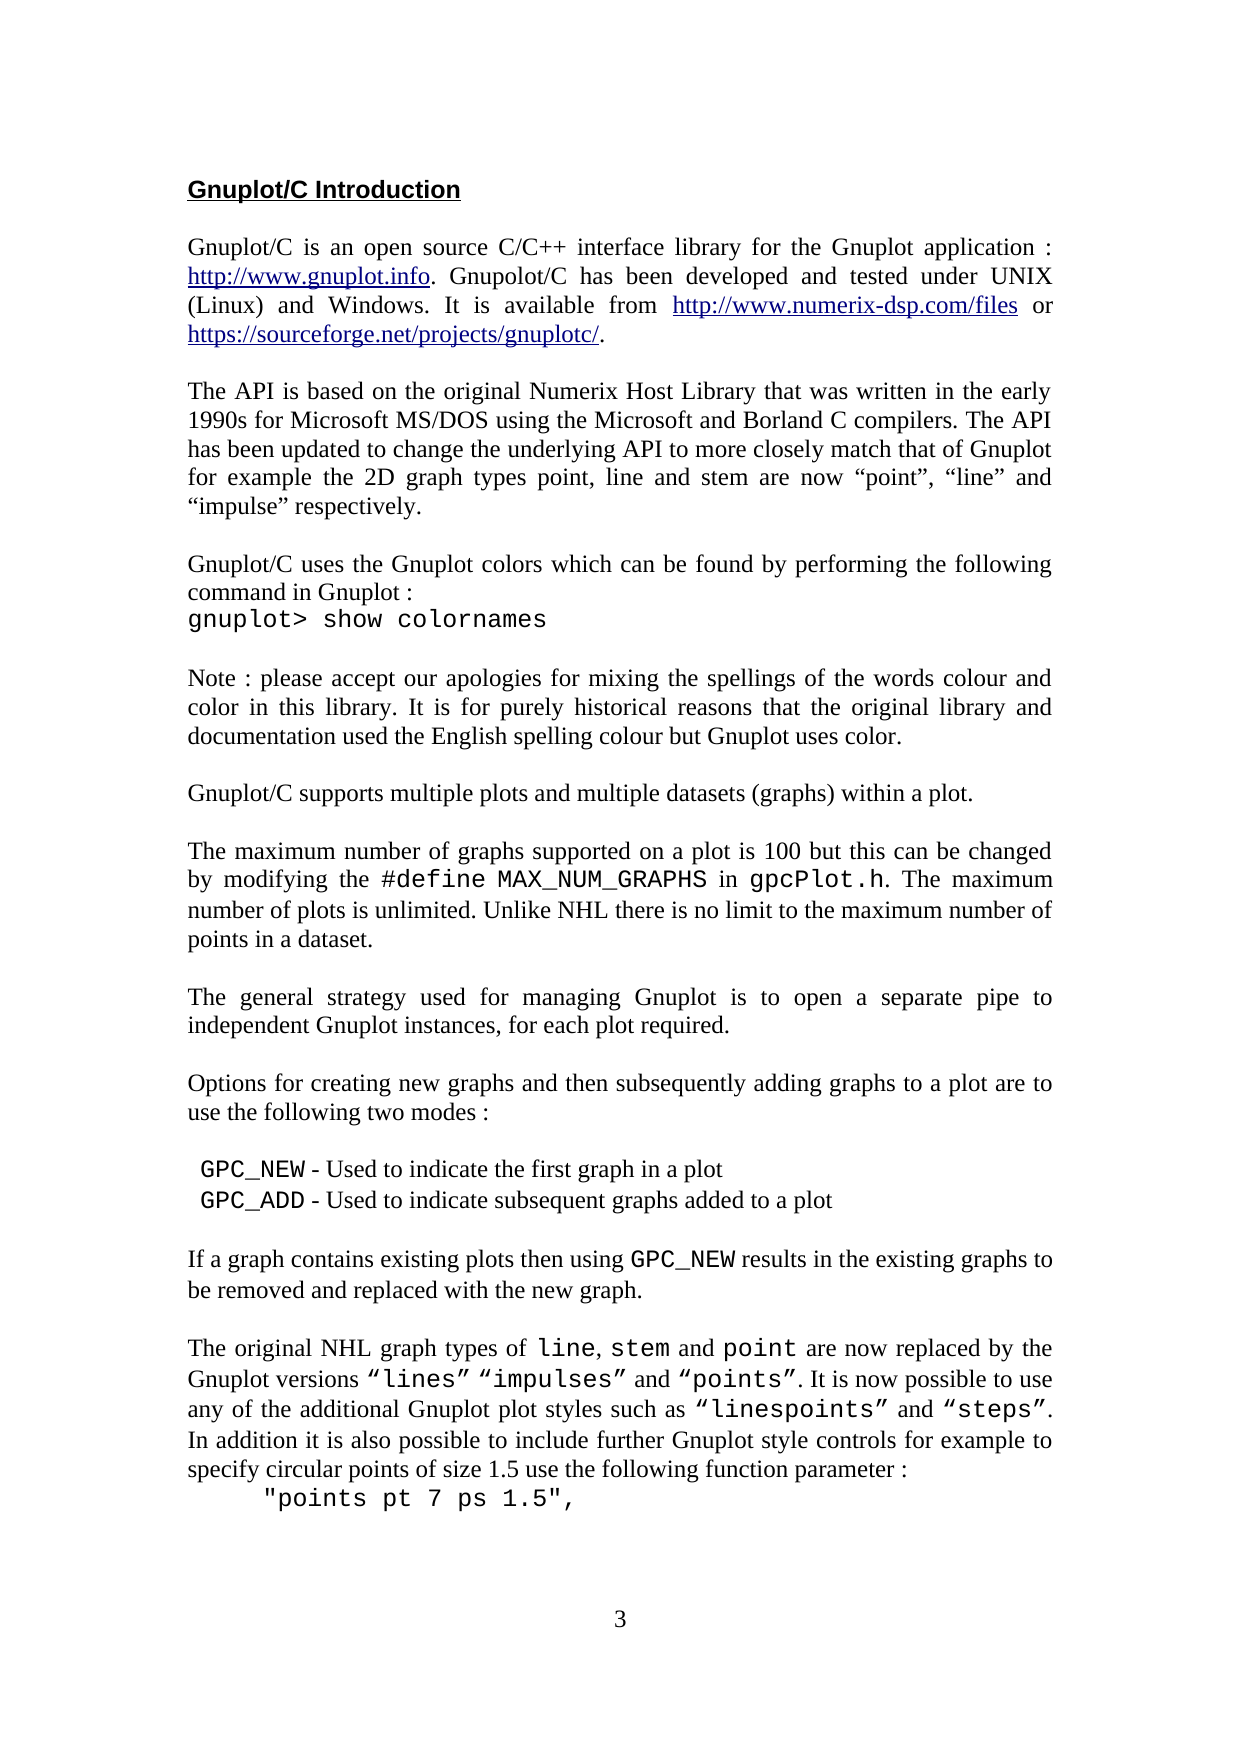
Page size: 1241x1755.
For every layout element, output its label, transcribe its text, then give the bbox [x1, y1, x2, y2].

text If a graph contains existing plots then using GPC_NEW results in the existing graphs to be removed and replaced with the new graph. [187, 1244, 1053, 1304]
text Gnuplot/C uses the Gnuplot colors which can be found by performing the following command in Gnuplot : [187, 549, 1053, 606]
text Note : please accept our apologies for mixing the spellings of the words colour and color in this library. It is for purely historical reasons that the original library and documentation used the English spelling colour but Gnuplot uses color. [187, 663, 1053, 749]
text gnuplot> show colornames [187, 606, 1053, 634]
text GPC_NEW - Used to indicate the first graph in a plot [187, 1154, 1053, 1185]
text GPC_ADD - Used to indicate subsequent graphs added to a plot [187, 1185, 1053, 1216]
text Gnuplot/C is an open source C/C++ interface library for the Gnuplot application : http://www.gnuplot.info. Gnupolot/C has been developed and tested under UNIX (Linux) and Windows. It is available from http://www.numerix-dsp.com/files or https://sourceforge.net/projects/gnuplotc/. [187, 232, 1053, 347]
subtitle Gnuplot/C Introduction [187, 175, 1053, 204]
text Gnuplot/C supports multiple plots and multiple datasets (graphs) within a plot. [187, 778, 1053, 807]
text "points pt 7 ps 1.5", [187, 1483, 1053, 1514]
text The API is based on the original Numerix Host Library that was written in the early 1990s for Microsoft MS/DOS using the Microsoft and Borland C compilers. The API has been updated to change the underlying API to more closely match that of Gnuplot for example the 2D graph types point, line and stem are now “point”, “line” and “impulse” respectively. [187, 376, 1053, 520]
text The original NHL graph types of line, stem and point are now replaced by the Gnuplot versions “lines” “impulses” and “points”. It is now possible to use any of the additional Gnuplot plot styles such as “linespoints” and “steps”. In addition it is also possible to include further Gnuplot style controls for example to specify circular points of size 1.5 use the following function parameter : [187, 1333, 1053, 1483]
text The general strategy used for managing Gnuplot is to open a separate pipe to independent Gnuplot instances, for each plot required. [187, 982, 1053, 1039]
text The maximum number of graphs supported on a plot is 100 but this can be changed by modifying the #define MAX_NUM_GRAPHS in gpcPlot.h. The maximum number of plots is unlimited. Unlike NHL there is no limit to the maximum number of points in a dataset. [187, 836, 1053, 953]
text Options for creating new graphs and then subsequently adding graphs to a plot are to use the following two modes : [187, 1068, 1053, 1125]
